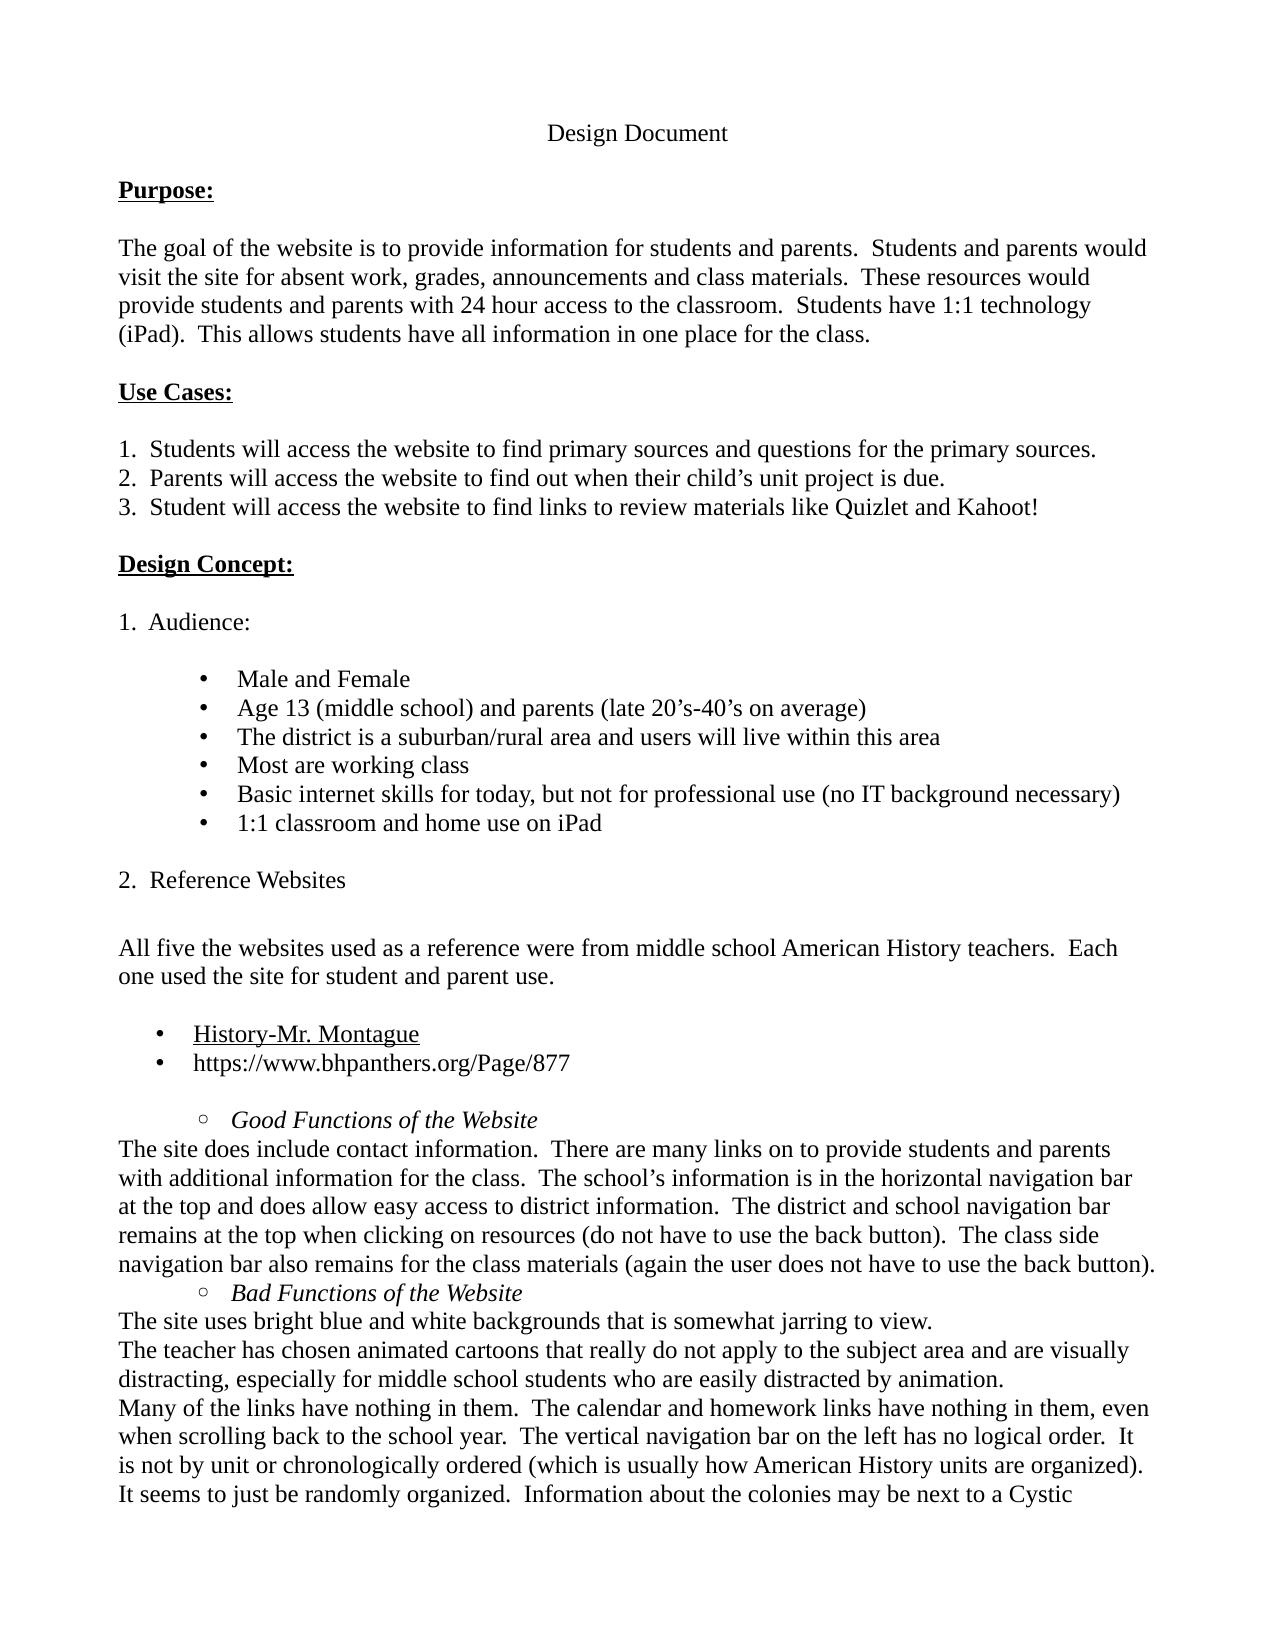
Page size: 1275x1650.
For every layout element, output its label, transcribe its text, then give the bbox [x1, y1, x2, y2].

list Good Functions of the Website [193, 1105, 1157, 1134]
list History-Mr. Montague [156, 1019, 1157, 1048]
text All five the websites used as a reference were from middle school American History teachers. Each one used the site for student and parent use. [118, 933, 1157, 990]
text The teacher has chosen animated cartoons that really do not apply to the subject area and are visually distracting, especially for middle school students who are easily distracted by animation. [118, 1335, 1157, 1393]
text 2. Parents will access the website to find out when their child’s unit project is due. [118, 463, 1157, 492]
text The site uses bright blue and white backgrounds that is somewhat jarring to view. [118, 1306, 1157, 1335]
text 1. Audience: [118, 607, 1157, 636]
list The district is a suburban/rural area and users will live within this area [199, 722, 1157, 751]
text The goal of the website is to provide information for students and parents. Students and parents would visit the site for absent work, grades, announcements and class materials. These resources would provide students and parents with 24 hour access to the classroom. Students have 1:1 technology (iPad). This allows students have all information in one place for the class. [118, 233, 1157, 348]
text Many of the links have nothing in them. The calendar and homework links have nothing in them, even when scrolling back to the school year. The vertical navigation bar on the left has no logical order. It is not by unit or chronologically ordered (which is usually how American History units are organized). It seems to just be randomly organized. Information about the colonies may be next to a Cystic [118, 1393, 1157, 1508]
list Male and Female [199, 664, 1157, 693]
text Purpose: [118, 176, 1157, 204]
text The site does include contact information. There are many links on to provide students and parents with additional information for the class. The school’s information is in the horizontal navigation bar at the top and does allow easy access to district information. The district and school navigation bar remains at the top when clicking on resources (do not have to use the back button). The class side navigation bar also remains for the class materials (again the user does not have to use the back button). [118, 1134, 1157, 1278]
list https://www.bhpanthers.org/Page/877 [156, 1048, 1157, 1076]
list 1:1 classroom and home use on iPad [199, 808, 1157, 837]
list Age 13 (middle school) and parents (late 20’s-40’s on average) [199, 693, 1157, 722]
list Bad Functions of the Website [193, 1278, 1157, 1306]
text 3. Student will access the website to find links to review materials like Quizlet and Kahoot! [118, 492, 1157, 521]
text Use Cases: [118, 377, 1157, 406]
text 1. Students will access the website to find primary sources and questions for the primary sources. [118, 434, 1157, 463]
list Basic internet skills for today, but not for professional use (no IT background necessary) [199, 779, 1157, 808]
text Design Document [118, 118, 1157, 147]
text 2. Reference Websites [118, 866, 1157, 894]
text Design Concept: [118, 549, 1157, 578]
list Most are working class [199, 751, 1157, 779]
